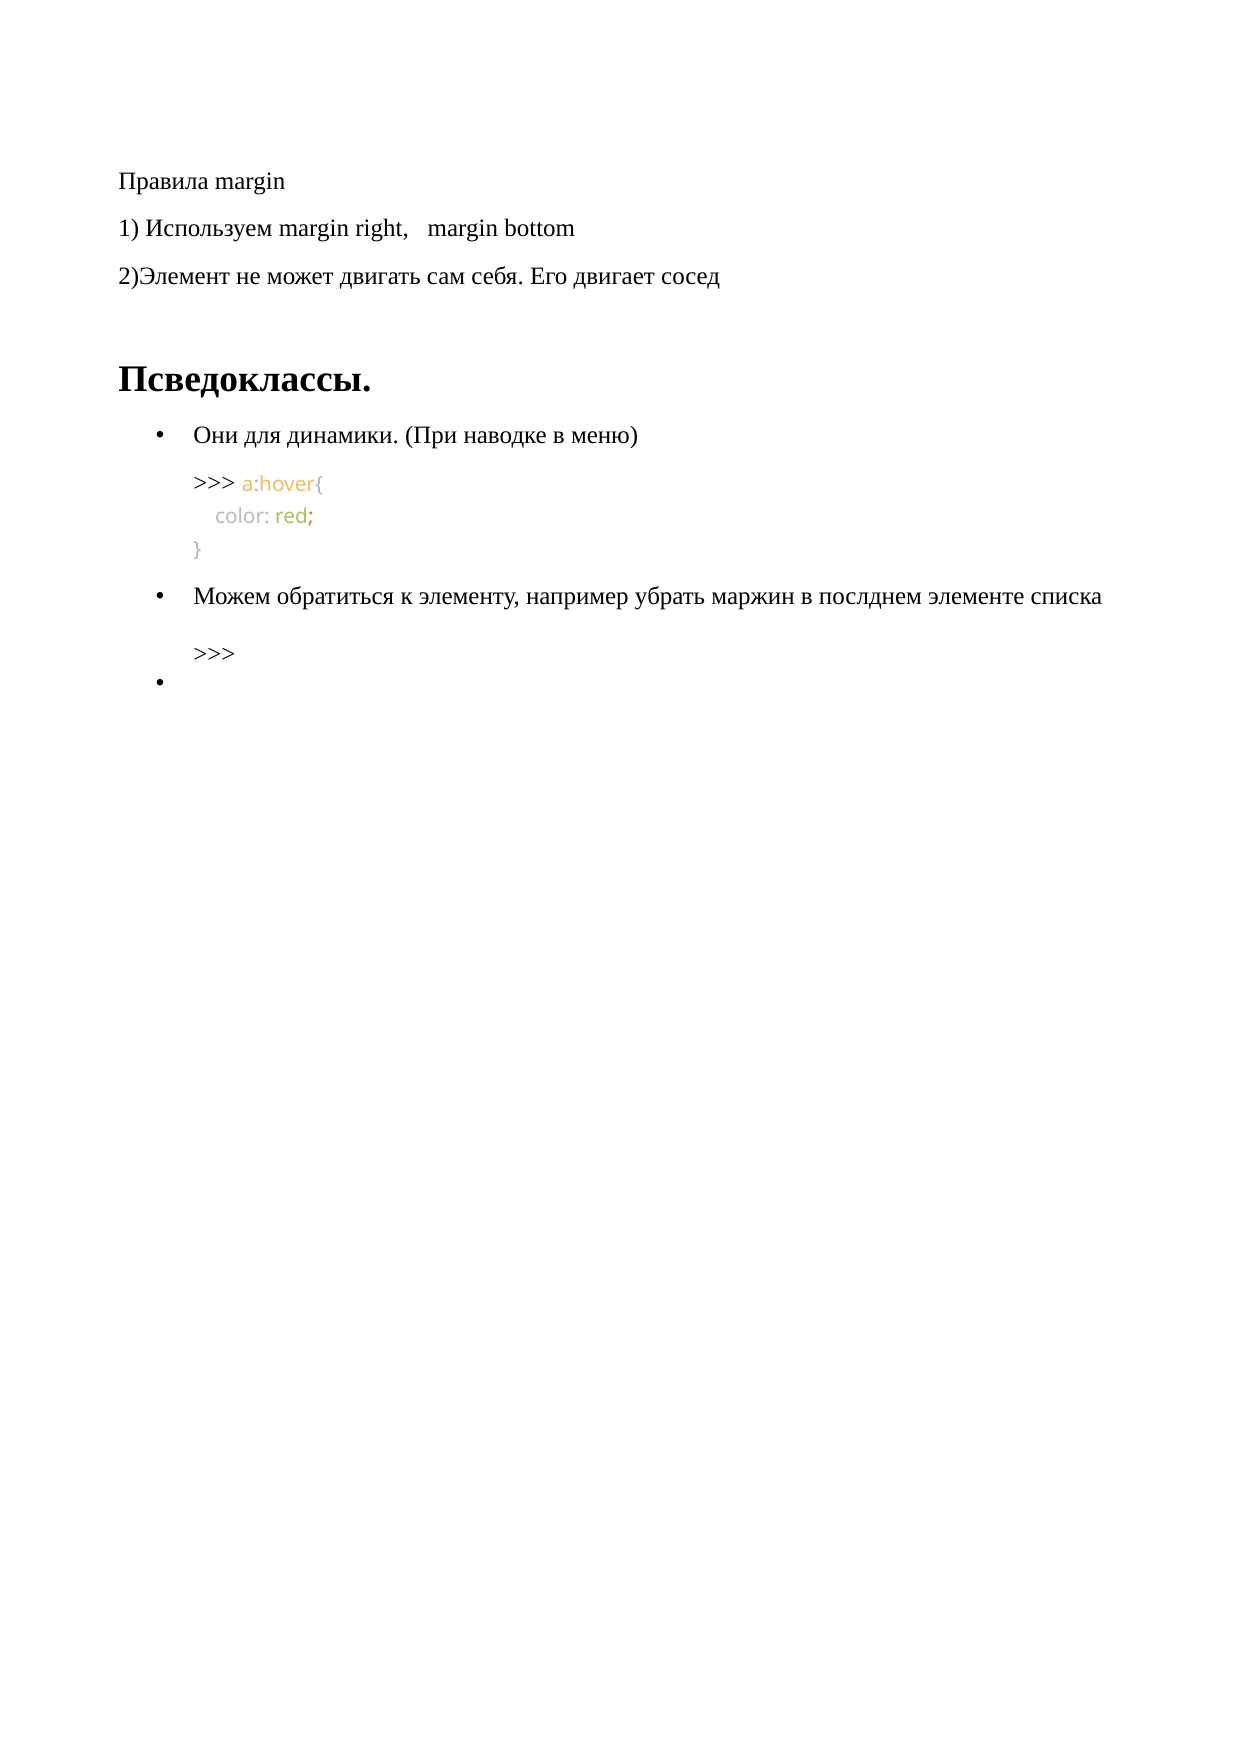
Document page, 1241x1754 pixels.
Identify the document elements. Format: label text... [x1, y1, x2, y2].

list Они для динамики. (При наводке в меню) [156, 420, 1122, 449]
text 2)Элемент не может двигать сам себя. Его двигает сосед [118, 261, 1122, 290]
list >>> a:hover{ color: red; } [156, 468, 1122, 563]
text 1) Используем margin right, margin bottom [118, 213, 1122, 242]
text Правила margin [118, 166, 1122, 194]
list Можем обратиться к элементу, например убрать маржин в послднем элементе списка [156, 581, 1122, 610]
text >>> [118, 639, 1122, 668]
text Псведоклассы. [118, 356, 1122, 399]
